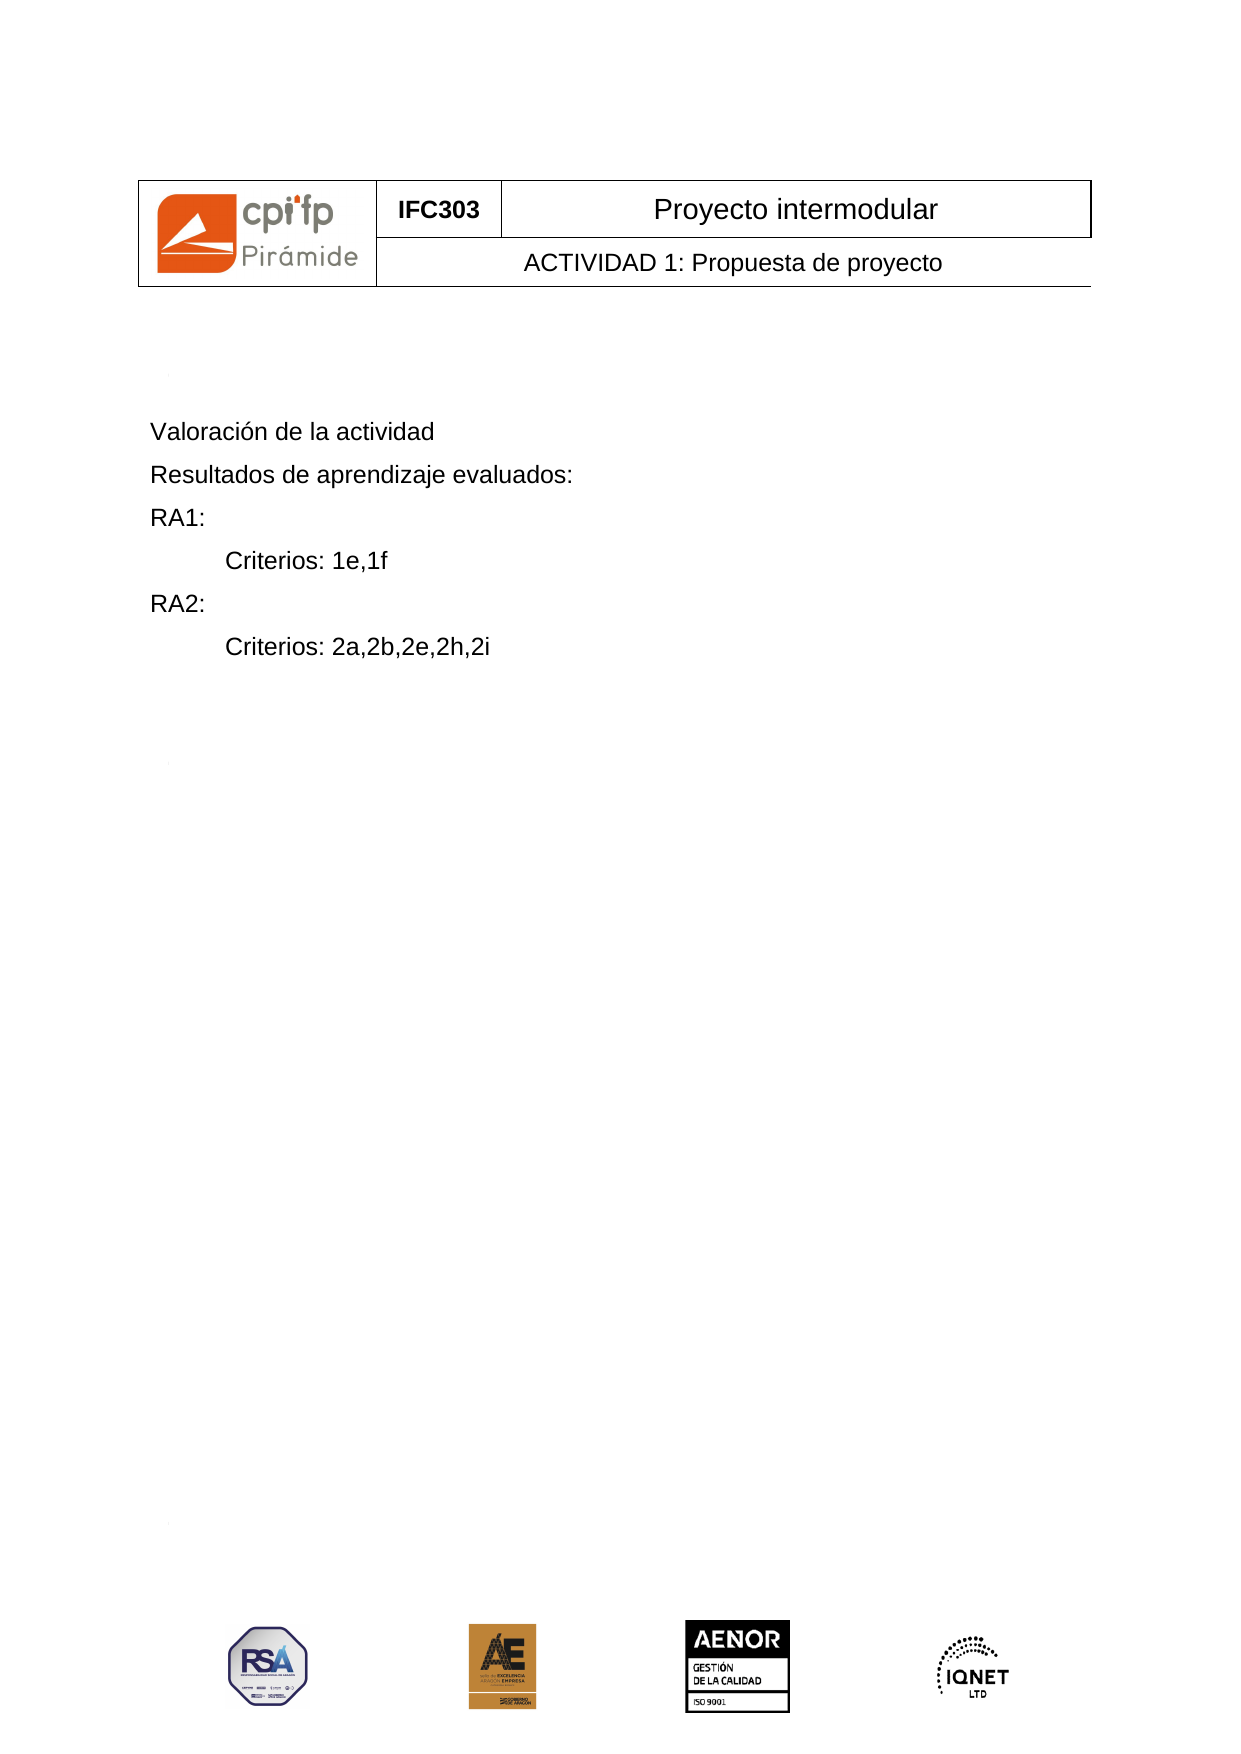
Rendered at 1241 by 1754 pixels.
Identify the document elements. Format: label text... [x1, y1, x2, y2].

text Criterios: 2a,2b,2e,2h,2i [150, 632, 1090, 661]
text Criterios: 1e,1f [150, 546, 1090, 575]
picture [225, 1624, 310, 1709]
picture [151, 188, 364, 279]
table_cell ACTIVIDAD 1: Propuesta de proyecto [377, 238, 1091, 286]
text RA1: [150, 503, 1090, 532]
picture [923, 1621, 1022, 1712]
picture [467, 1622, 538, 1711]
text Resultados de aprendizaje evaluados: [150, 460, 1090, 488]
table_header [139, 181, 376, 286]
text Valoración de la actividad [150, 417, 1090, 445]
table_header IFC303 [377, 181, 501, 237]
text RA2: [150, 589, 1090, 618]
picture [685, 1620, 790, 1713]
table_header Proyecto intermodular [502, 181, 1090, 237]
